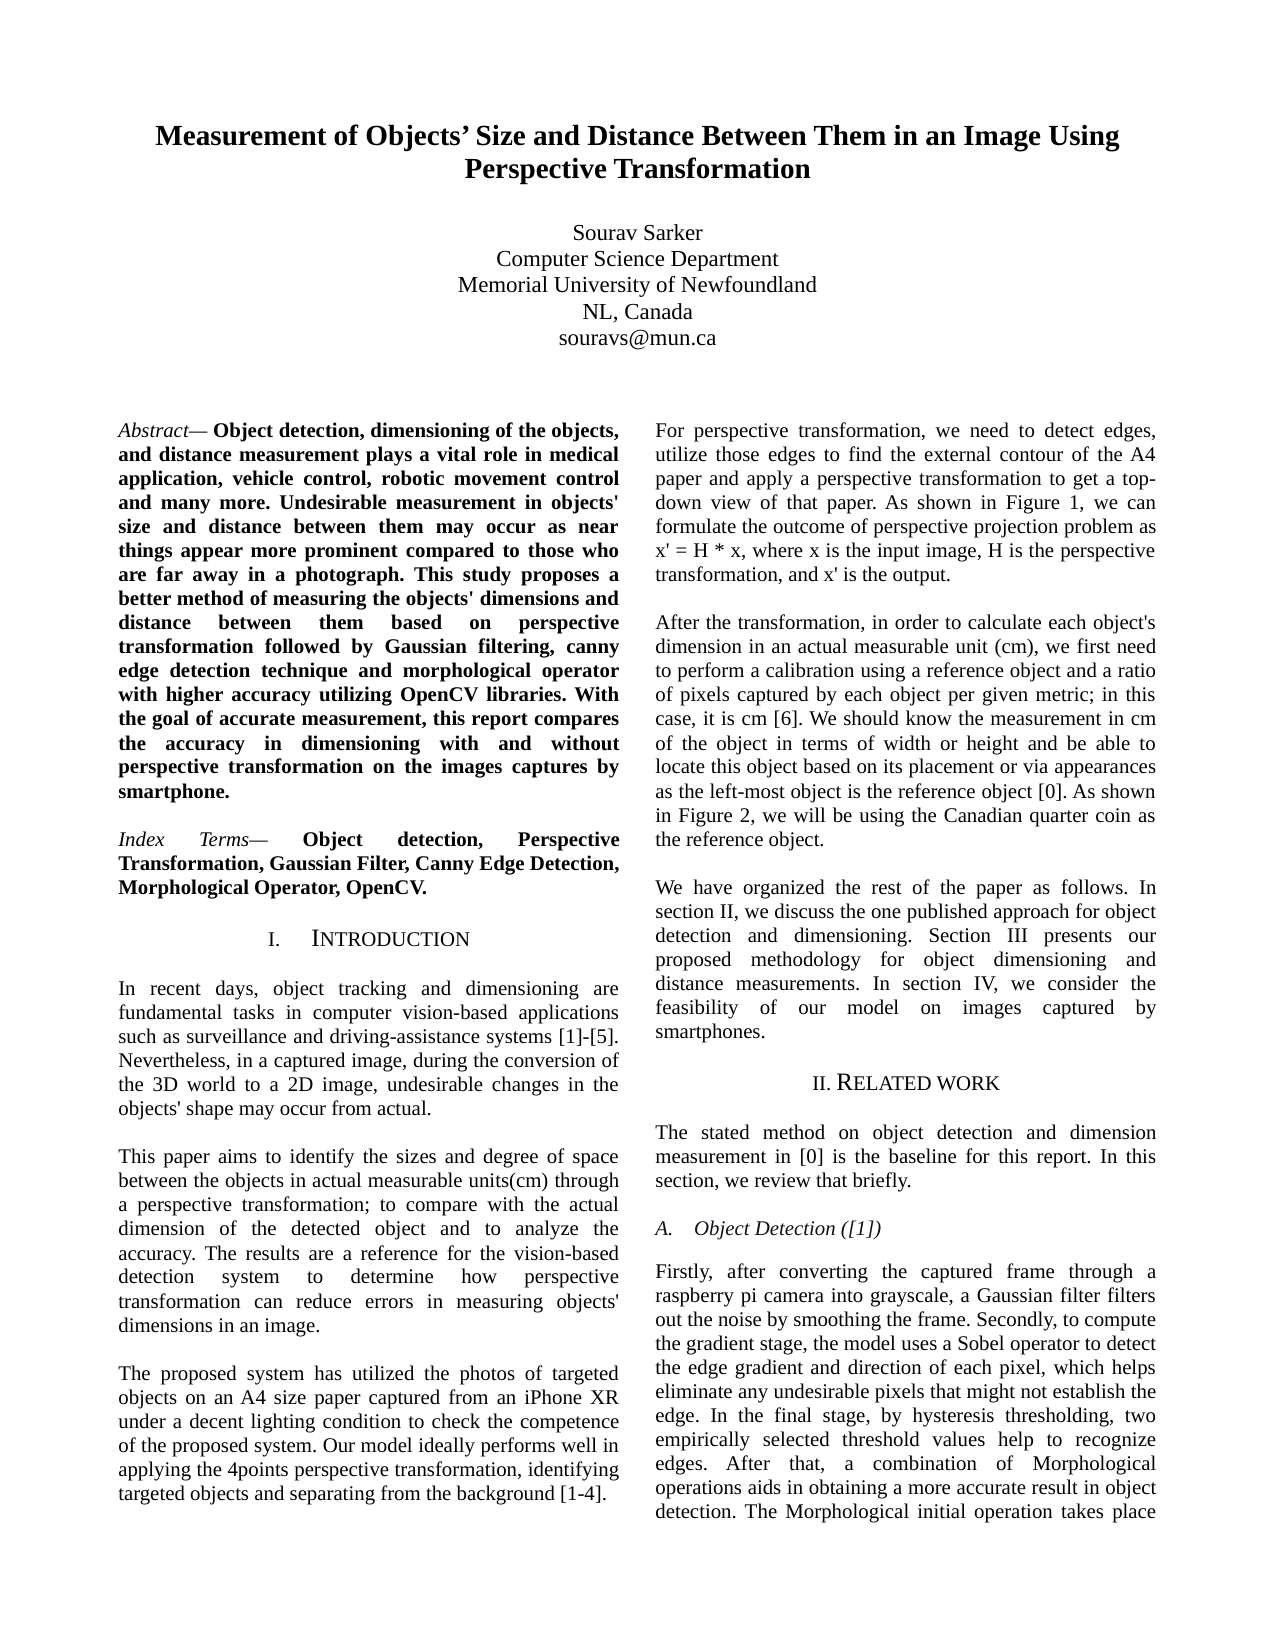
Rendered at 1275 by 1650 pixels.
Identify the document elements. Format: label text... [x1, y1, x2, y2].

text This paper aims to identify the sizes and degree of space between the objects in actual measurable units(cm) through a perspective transformation; to compare with the actual dimension of the detected object and to analyze the accuracy. The results are a reference for the vision-based detection system to determine how perspective transformation can reduce errors in measuring objects' dimensions in an image. [118, 1144, 620, 1337]
text A. Object Detection ([1]) [655, 1216, 1157, 1240]
text I. INTRODUCTION [118, 923, 620, 952]
text Measurement of Objects’ Size and Distance Between Them in an Image Using Perspective Transformation [118, 118, 1157, 185]
text Memorial University of Newfoundland [118, 271, 1157, 298]
text For perspective transformation, we need to detect edges, utilize those edges to find the external contour of the A4 paper and apply a perspective transformation to get a top-down view of that paper. As shown in Figure 1, we can formulate the outcome of perspective projection problem as x' = H * x, where x is the input image, H is the perspective transformation, and x' is the output. [655, 418, 1157, 586]
text In recent days, object tracking and dimensioning are fundamental tasks in computer vision-based applications such as surveillance and driving-assistance systems [1]-[5]. Nevertheless, in a captured image, during the conversion of the 3D world to a 2D image, undesirable changes in the objects' shape may occur from actual. [118, 976, 620, 1120]
text Abstract— Object detection, dimensioning of the objects, and distance measurement plays a vital role in medical application, vehicle control, robotic movement control and many more. Undesirable measurement in objects' size and distance between them may occur as near things appear more prominent compared to those who are far away in a photograph. This study proposes a better method of measuring the objects' dimensions and distance between them based on perspective transformation followed by Gaussian filtering, canny edge detection technique and morphological operator with higher accuracy utilizing OpenCV libraries. With the goal of accurate measurement, this report compares the accuracy in dimensioning with and without perspective transformation on the images captures by smartphone. [118, 418, 620, 803]
text II. RELATED WORK [655, 1067, 1157, 1096]
text We have organized the rest of the paper as follows. In section II, we discuss the one published approach for object detection and dimensioning. Section III presents our proposed methodology for object dimensioning and distance measurements. In section IV, we consider the feasibility of our model on images captured by smartphones. [655, 875, 1157, 1043]
text Index Terms— Object detection, Perspective Transformation, Gaussian Filter, Canny Edge Detection, Morphological Operator, OpenCV. [118, 827, 620, 899]
text After the transformation, in order to calculate each object's dimension in an actual measurable unit (cm), we first need to perform a calibration using a reference object and a ratio of pixels captured by each object per given metric; in this case, it is cm [6]. We should know the measurement in cm of the object in terms of width or height and be able to locate this object based on its placement or via appearances as the left-most object is the reference object [0]. As shown in Figure 2, we will be using the Canadian quarter coin as the reference object. [655, 610, 1157, 851]
text NL, Canada [118, 298, 1157, 324]
text The stated method on object detection and dimension measurement in [0] is the baseline for this report. In this section, we review that briefly. [655, 1120, 1157, 1192]
text Firstly, after converting the captured frame through a raspberry pi camera into grayscale, a Gaussian filter filters out the noise by smoothing the frame. Secondly, to compute the gradient stage, the model uses a Sobel operator to detect the edge gradient and direction of each pixel, which helps eliminate any undesirable pixels that might not establish the edge. In the final stage, by hysteresis thresholding, two empirically selected threshold values help to recognize edges. After that, a combination of Morphological operations aids in obtaining a more accurate result in object detection. The Morphological initial operation takes place [655, 1258, 1157, 1523]
text The proposed system has utilized the photos of targeted objects on an A4 size paper captured from an iPhone XR under a decent lighting condition to check the competence of the proposed system. Our model ideally performs well in applying the 4points perspective transformation, identifying targeted objects and separating from the background [1-4]. [118, 1361, 620, 1505]
text souravs@mun.ca [118, 324, 1157, 351]
text Computer Science Department [118, 245, 1157, 271]
text Sourav Sarker [118, 219, 1157, 245]
